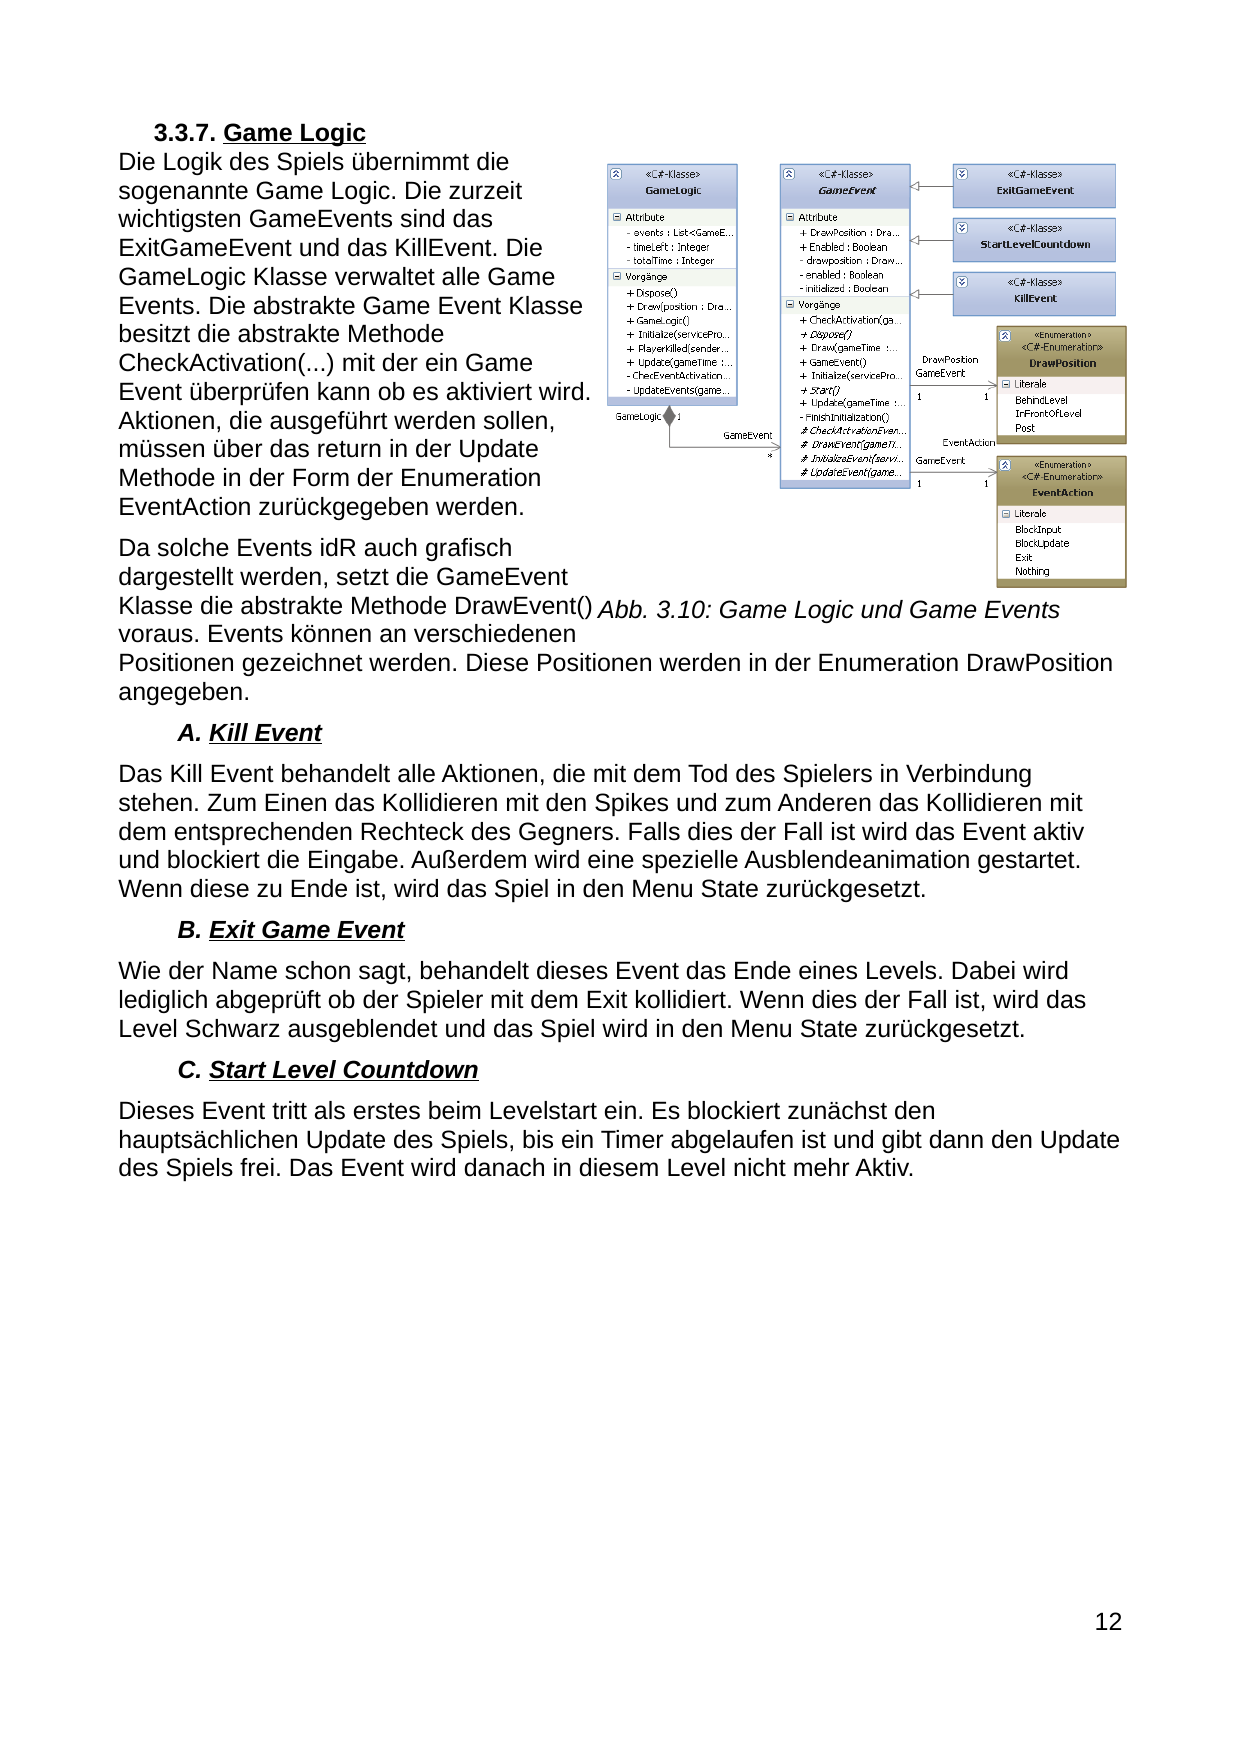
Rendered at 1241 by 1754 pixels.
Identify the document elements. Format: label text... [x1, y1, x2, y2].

subtitle Kill Event [177, 718, 1122, 747]
text Die Logik des Spiels übernimmt die sogenannte Game Logic. Die zurzeit wichtigsten GameEvents sind das ExitGameEvent und das KillEvent. Die GameLogic Klasse verwaltet alle Game Events. Die abstrakte Game Event Klasse besitzt die abstrakte Methode CheckActivation(...) mit der ein Game Event überprüfen kann ob es aktiviert wird. Aktionen, die ausgeführt werden sollen, müssen über das return in der Update Methode in der Form der Enumeration EventAction zurückgegeben werden. [118, 140, 1133, 521]
subtitle Exit Game Event [177, 915, 1122, 944]
text Abb. 3.10: Game Logic und Game Events [598, 595, 1133, 623]
subtitle Game Logic [153, 118, 1122, 147]
text Wie der Name schon sagt, behandelt dieses Event das Ende eines Levels. Dabei wird lediglich abgeprüft ob der Spieler mit dem Exit kollidiert. Wenn dies der Fall ist, wird das Level Schwarz ausgeblendet und das Spiel wird in den Menu State zurückgesetzt. [118, 956, 1122, 1042]
text Da solche Events idR auch grafisch dargestellt werden, setzt die GameEvent Klasse die abstrakte Methode DrawEvent() voraus. Events können an verschiedenen Positionen gezeichnet werden. Diese Positionen werden in der Enumeration DrawPosition angegeben. [118, 533, 1122, 706]
text Dieses Event tritt als erstes beim Levelstart ein. Es blockiert zunächst den hauptsächlichen Update des Spiels, bis ein Timer abgelaufen ist und gibt dann den Update des Spiels frei. Das Event wird danach in diesem Level nicht mehr Aktiv. [118, 1096, 1122, 1182]
text Das Kill Event behandelt alle Aktionen, die mit dem Tod des Spielers in Verbindung stehen. Zum Einen das Kollidieren mit den Spikes und zum Anderen das Kollidieren mit dem entsprechenden Rechteck des Gegners. Falls dies der Fall ist wird das Event aktiv und blockiert die Eingabe. Außerdem wird eine spezielle Ausblendeanimation gestartet. Wenn diese zu Ende ist, wird das Spiel in den Menu State zurückgesetzt. [118, 759, 1122, 903]
picture [598, 152, 1134, 595]
subtitle Start Level Countdown [177, 1055, 1122, 1083]
